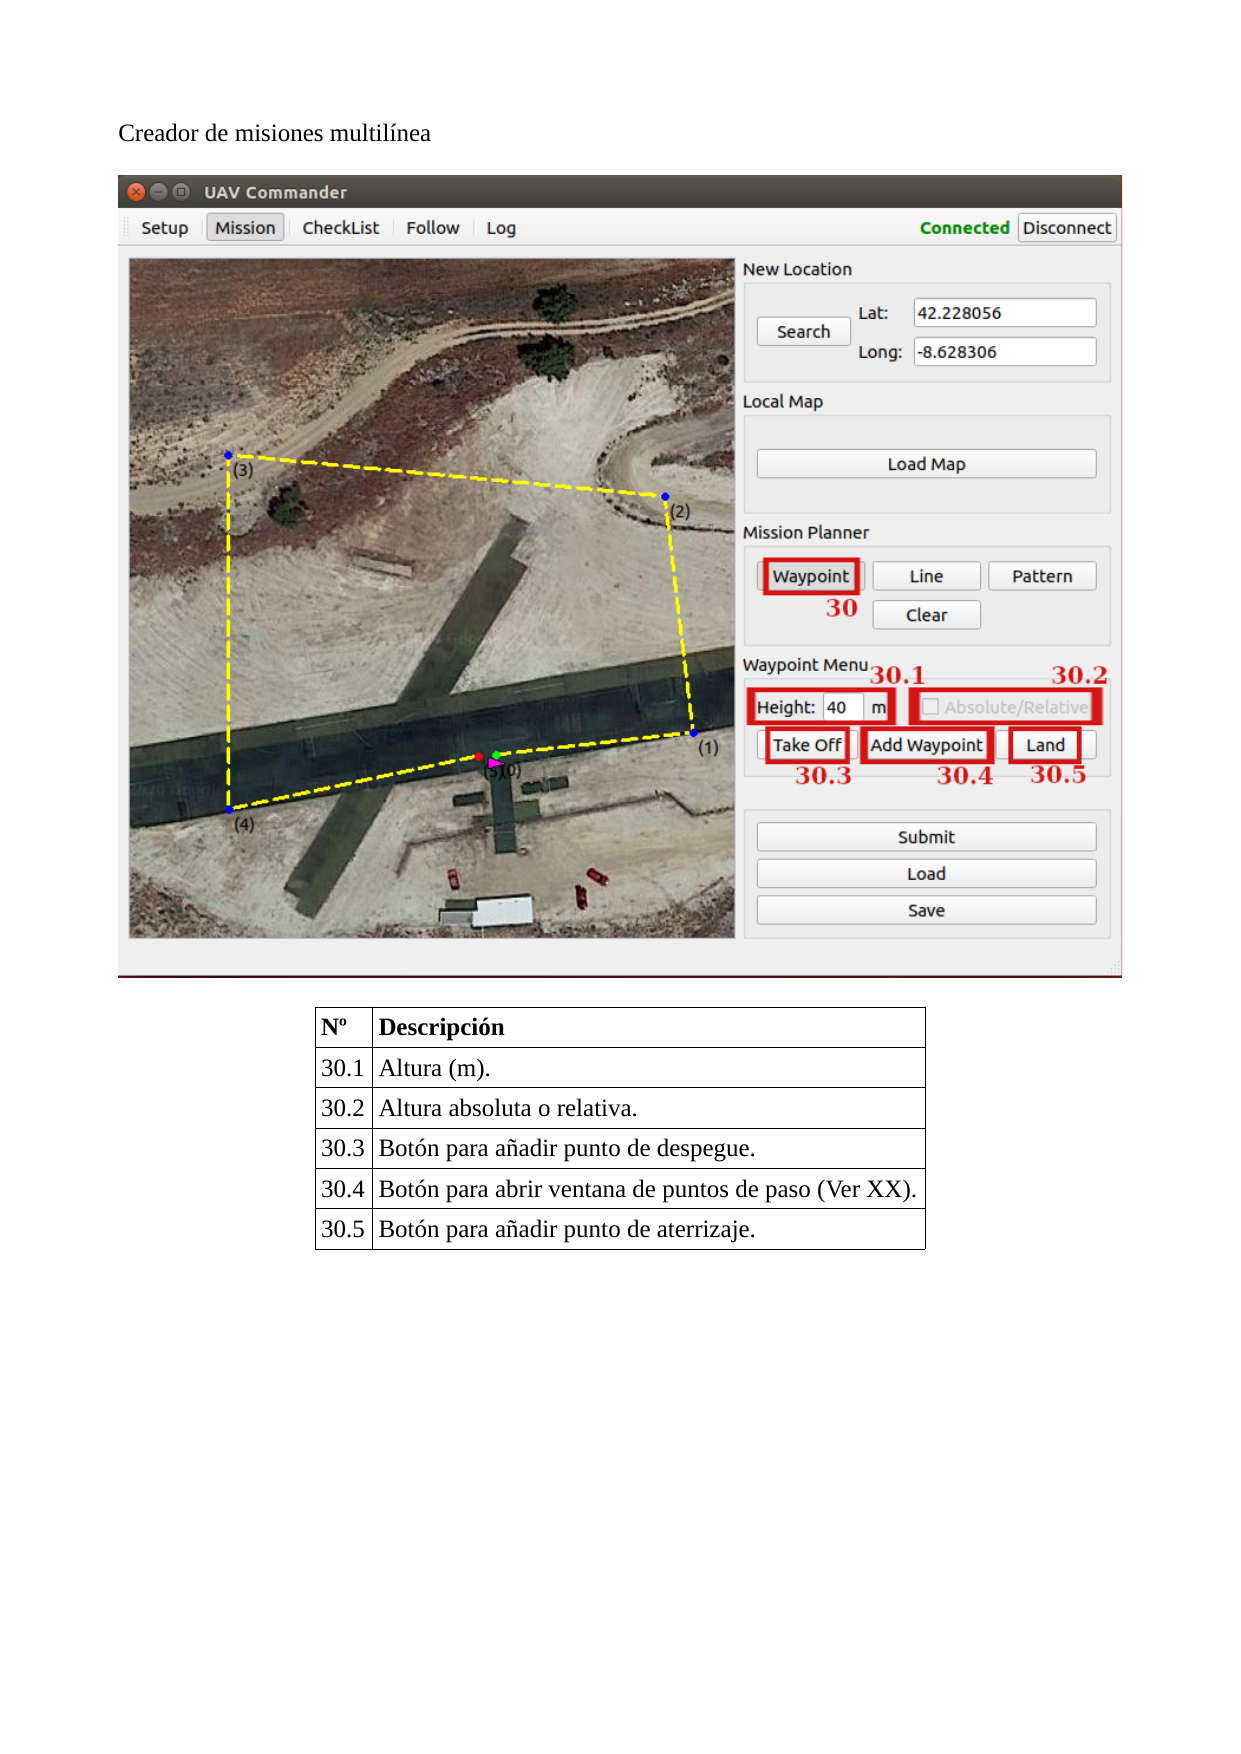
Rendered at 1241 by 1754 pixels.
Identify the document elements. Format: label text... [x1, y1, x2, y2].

table_cell Altura absoluta o relativa. [373, 1088, 925, 1127]
table_header Nº [316, 1008, 372, 1047]
table_cell 30.2 [316, 1088, 372, 1127]
table_cell Botón para añadir punto de aterrizaje. [373, 1209, 925, 1248]
picture [118, 175, 1123, 978]
table_cell 30.5 [316, 1209, 372, 1248]
table_cell Altura (m). [373, 1048, 925, 1087]
table_cell 30.1 [316, 1048, 372, 1087]
table_header Descripción [373, 1008, 925, 1047]
text Creador de misiones multilínea [118, 118, 1122, 147]
table_cell 30.4 [316, 1169, 372, 1208]
table_cell Botón para abrir ventana de puntos de paso (Ver XX). [373, 1169, 925, 1208]
table_cell Botón para añadir punto de despegue. [373, 1129, 925, 1168]
table_cell 30.3 [316, 1129, 372, 1168]
